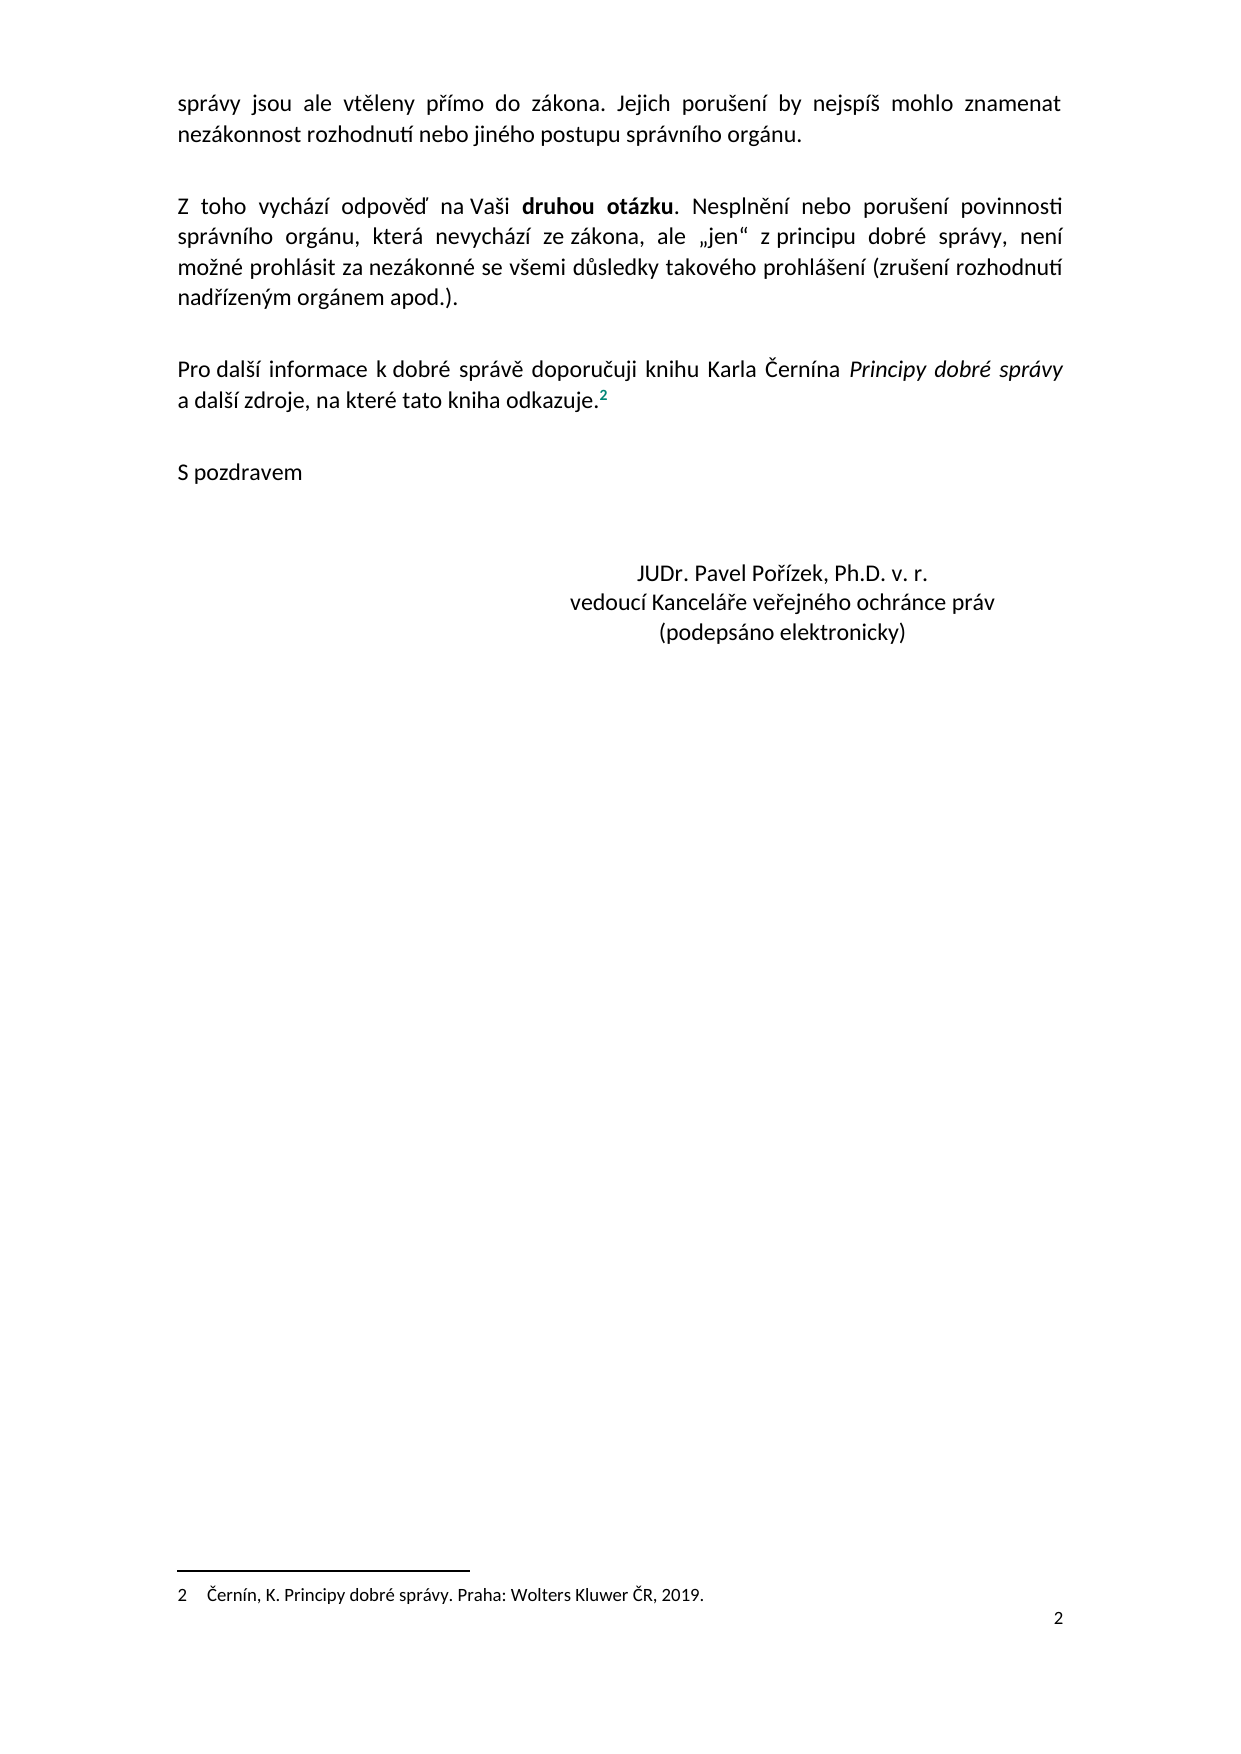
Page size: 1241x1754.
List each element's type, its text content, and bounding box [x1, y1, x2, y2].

text Z toho vychází odpověď na Vaši druhou otázku. Nesplnění nebo porušení povinnosti správního orgánu, která nevychází ze zákona, ale „jen“ z principu dobré správy, není možné prohlásit za nezákonné se všemi důsledky takového prohlášení (zrušení rozhodnutí nadřízeným orgánem apod.). [177, 191, 1063, 312]
text JUDr. Pavel Pořízek, Ph.D. v. r. [502, 558, 1063, 587]
text Pro další informace k dobré správě doporučuji knihu Karla Černína Principy dobré správy a další zdroje, na které tato kniha odkazuje. [177, 354, 1063, 414]
text Černín, K. Principy dobré správy. Praha: Wolters Kluwer ČR, 2019. [177, 1583, 1063, 1606]
text správy jsou ale vtěleny přímo do zákona. Jejich porušení by nejspíš mohlo znamenat nezákonnost rozhodnutí nebo jiného postupu správního orgánu. [177, 88, 1063, 148]
text (podepsáno elektronicky) [502, 617, 1063, 646]
text vedoucí Kanceláře veřejného ochránce práv [502, 587, 1063, 617]
text S pozdravem [177, 457, 1063, 486]
